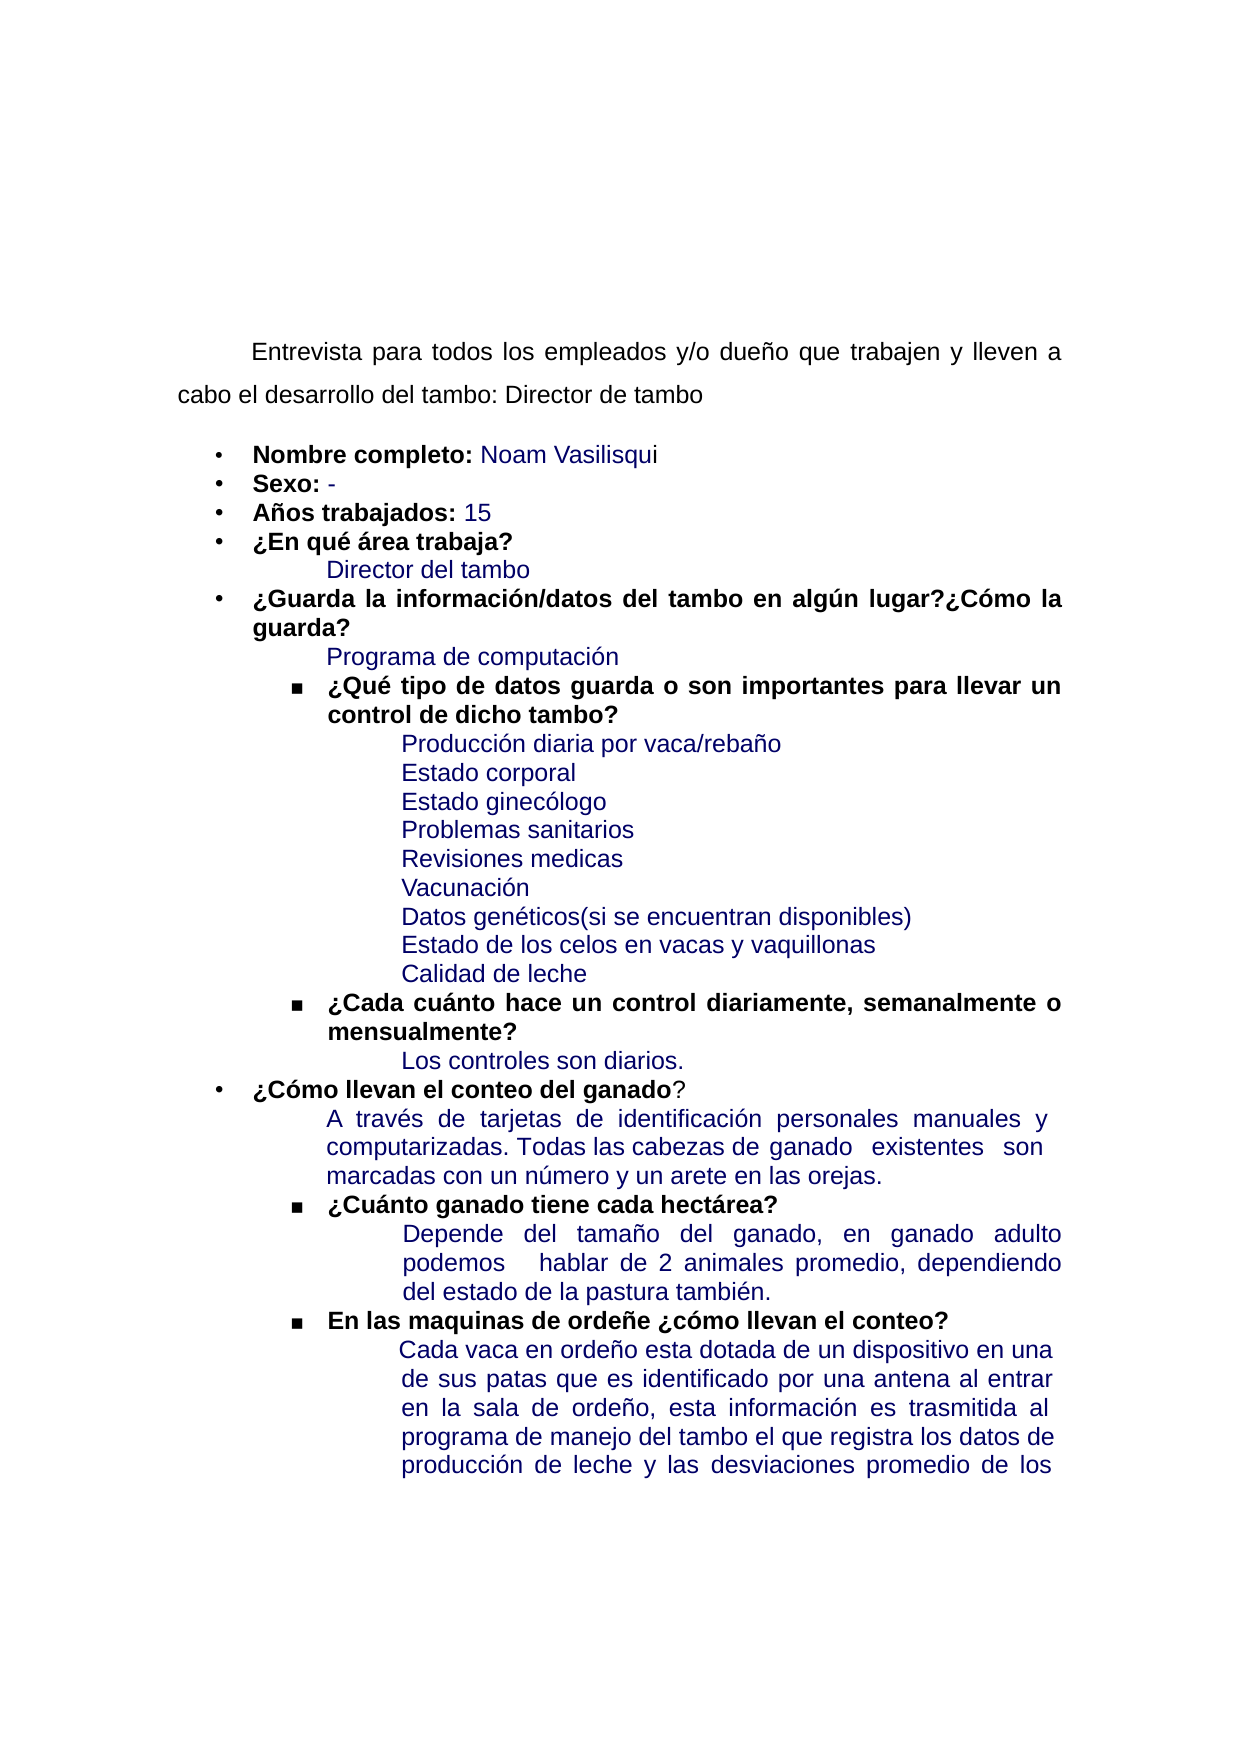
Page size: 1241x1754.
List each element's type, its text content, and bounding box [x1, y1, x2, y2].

list Datos genéticos(si se encuentran disponibles) [290, 901, 1063, 930]
list Producción diaria por vaca/rebaño [290, 729, 1063, 758]
list Cada vaca en ordeño esta dotada de un dispositivo en una de sus patas que es identificado por una antena al entrar en la sala de ordeño, esta información es trasmitida al programa de manejo del tambo el que registra los datos de producción de leche y las desviaciones promedio de los [290, 1335, 1063, 1479]
list Estado ginecólogo [290, 786, 1063, 815]
list ¿Cómo llevan el conteo del ganado? [215, 1075, 1063, 1104]
list ¿Cuánto ganado tiene cada hectárea? [290, 1190, 1063, 1219]
list Sexo: - [215, 469, 1063, 498]
list Programa de computación [215, 642, 1063, 671]
list Nombre completo: Noam Vasilisqui [215, 440, 1063, 469]
list Los controles son diarios. [290, 1046, 1063, 1075]
list ¿Guarda la información/datos del tambo en algún lugar?¿Cómo la guarda? [215, 584, 1063, 642]
list Años trabajados: 15 [215, 498, 1063, 527]
list Director del tambo [215, 556, 1063, 584]
list ¿Cada cuánto hace un control diariamente, semanalmente o mensualmente? [290, 988, 1063, 1046]
list En las maquinas de ordeñe ¿cómo llevan el conteo? [290, 1306, 1063, 1335]
list ¿En qué área trabaja? [215, 527, 1063, 556]
list A través de tarjetas de identificación personales manuales y computarizadas. Todas las cabezas de ganado existentes son marcadas con un número y un arete en las orejas. [215, 1104, 1063, 1190]
text Entrevista para todos los empleados y/o dueño que trabajen y lleven a cabo el desarrollo del tambo: Director de tambo [177, 337, 1063, 409]
list Revisiones medicas [290, 844, 1063, 873]
list Estado corporal [290, 758, 1063, 786]
list Estado de los celos en vacas y vaquillonas [290, 930, 1063, 959]
list Problemas sanitarios [290, 815, 1063, 844]
list ¿Qué tipo de datos guarda o son importantes para llevar un control de dicho tambo? [290, 671, 1063, 729]
list Calidad de leche [290, 959, 1063, 988]
list Vacunación [290, 873, 1063, 901]
list Depende del tamaño del ganado, en ganado adulto podemos hablar de 2 animales promedio, dependiendo del estado de la pastura también. [402, 1219, 1063, 1306]
